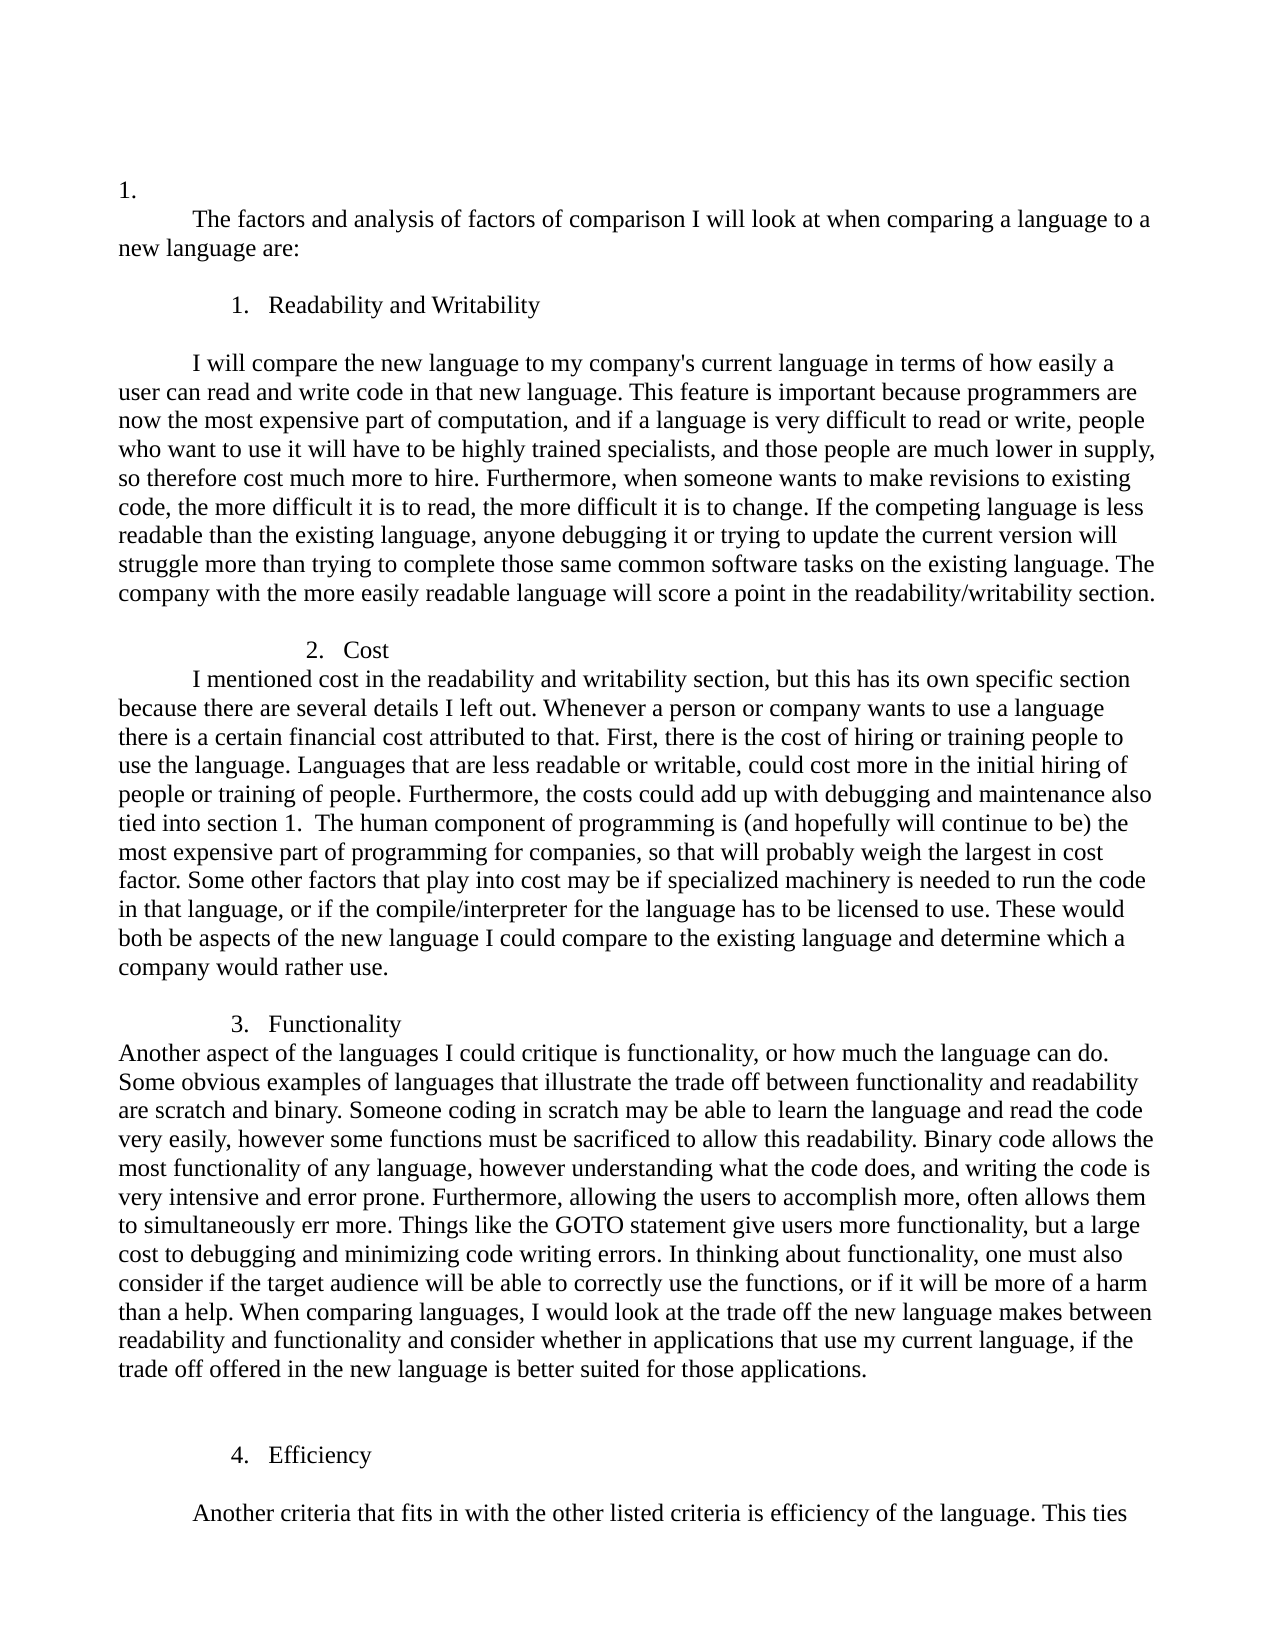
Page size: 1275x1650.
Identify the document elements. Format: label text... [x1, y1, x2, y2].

list Functionality [231, 1009, 1157, 1038]
list Cost [306, 636, 1157, 664]
text 1. [118, 176, 1157, 204]
text I will compare the new language to my company's current language in terms of how easily a user can read and write code in that new language. This feature is important because programmers are now the most expensive part of computation, and if a language is very difficult to read or write, people who want to use it will have to be highly trained specialists, and those people are much lower in supply, so therefore cost much more to hire. Furthermore, when someone wants to make revisions to existing code, the more difficult it is to read, the more difficult it is to change. If the competing language is less readable than the existing language, anyone debugging it or trying to update the current version will struggle more than trying to complete those same common software tasks on the existing language. The company with the more easily readable language will score a point in the readability/writability section. [118, 348, 1157, 607]
list Readability and Writability [231, 291, 1157, 319]
list Efficiency [231, 1441, 1157, 1469]
text The factors and analysis of factors of comparison I will look at when comparing a language to a new language are: [118, 204, 1157, 262]
text I mentioned cost in the readability and writability section, but this has its own specific section because there are several details I left out. Whenever a person or company wants to use a language there is a certain financial cost attributed to that. First, there is the cost of hiring or training people to use the language. Languages that are less readable or writable, could cost more in the initial hiring of people or training of people. Furthermore, the costs could add up with debugging and maintenance also tied into section 1. The human component of programming is (and hopefully will continue to be) the most expensive part of programming for companies, so that will probably weigh the largest in cost factor. Some other factors that play into cost may be if specialized machinery is needed to run the code in that language, or if the compile/interpreter for the language has to be licensed to use. These would both be aspects of the new language I could compare to the existing language and determine which a company would rather use. [118, 664, 1157, 981]
text Another aspect of the languages I could critique is functionality, or how much the language can do. Some obvious examples of languages that illustrate the trade off between functionality and readability are scratch and binary. Someone coding in scratch may be able to learn the language and read the code very easily, however some functions must be sacrificed to allow this readability. Binary code allows the most functionality of any language, however understanding what the code does, and writing the code is very intensive and error prone. Furthermore, allowing the users to accomplish more, often allows them to simultaneously err more. Things like the GOTO statement give users more functionality, but a large cost to debugging and minimizing code writing errors. In thinking about functionality, one must also consider if the target audience will be able to correctly use the functions, or if it will be more of a harm than a help. When comparing languages, I would look at the trade off the new language makes between readability and functionality and consider whether in applications that use my current language, if the trade off offered in the new language is better suited for those applications. [118, 1038, 1157, 1383]
text Another criteria that fits in with the other listed criteria is efficiency of the language. This ties [118, 1498, 1157, 1527]
